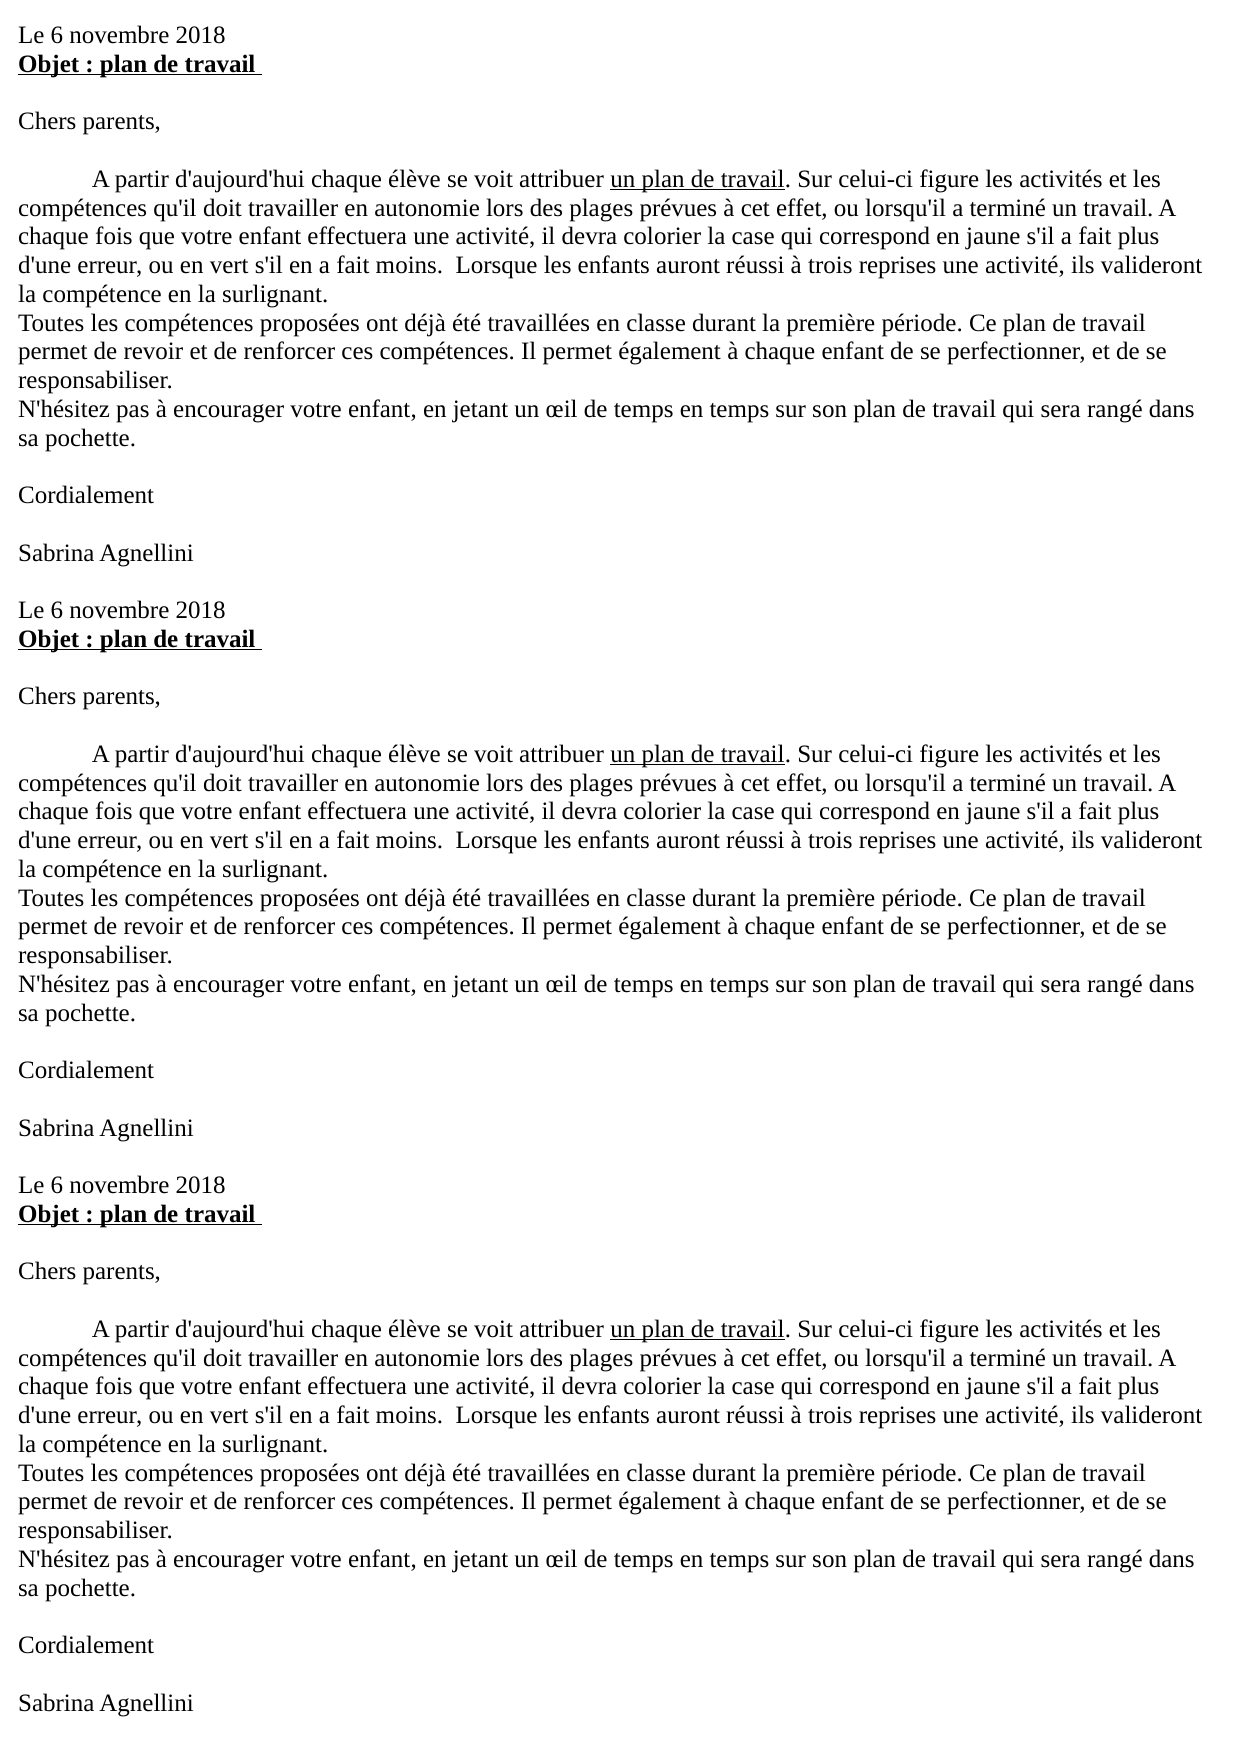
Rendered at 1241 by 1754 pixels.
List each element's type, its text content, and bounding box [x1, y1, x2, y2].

text Toutes les compétences proposées ont déjà été travaillées en classe durant la première période. Ce plan de travail permet de revoir et de renforcer ces compétences. Il permet également à chaque enfant de se perfectionner, et de se responsabiliser. [18, 308, 1218, 394]
text N'hésitez pas à encourager votre enfant, en jetant un œil de temps en temps sur son plan de travail qui sera rangé dans sa pochette. [18, 969, 1218, 1026]
text Sabrina Agnellini [18, 1688, 1218, 1716]
text A partir d'aujourd'hui chaque élève se voit attribuer un plan de travail. Sur celui-ci figure les activités et les compétences qu'il doit travailler en autonomie lors des plages prévues à cet effet, ou lorsqu'il a terminé un travail. A chaque fois que votre enfant effectuera une activité, il devra colorier la case qui correspond en jaune s'il a fait plus d'une erreur, ou en vert s'il en a fait moins. Lorsque les enfants auront réussi à trois reprises une activité, ils valideront la compétence en la surlignant. [18, 739, 1218, 883]
text Le 6 novembre 2018 [18, 20, 1218, 49]
text A partir d'aujourd'hui chaque élève se voit attribuer un plan de travail. Sur celui-ci figure les activités et les compétences qu'il doit travailler en autonomie lors des plages prévues à cet effet, ou lorsqu'il a terminé un travail. A chaque fois que votre enfant effectuera une activité, il devra colorier la case qui correspond en jaune s'il a fait plus d'une erreur, ou en vert s'il en a fait moins. Lorsque les enfants auront réussi à trois reprises une activité, ils valideront la compétence en la surlignant. [18, 1314, 1218, 1458]
text Objet : plan de travail [18, 1199, 1218, 1228]
text Cordialement [18, 480, 1218, 509]
text Sabrina Agnellini [18, 538, 1218, 566]
text Chers parents, [18, 1256, 1218, 1285]
text N'hésitez pas à encourager votre enfant, en jetant un œil de temps en temps sur son plan de travail qui sera rangé dans sa pochette. [18, 394, 1218, 451]
text Sabrina Agnellini [18, 1113, 1218, 1141]
text Le 6 novembre 2018 [18, 1170, 1218, 1199]
text N'hésitez pas à encourager votre enfant, en jetant un œil de temps en temps sur son plan de travail qui sera rangé dans sa pochette. [18, 1544, 1218, 1601]
text Objet : plan de travail [18, 624, 1218, 653]
text Toutes les compétences proposées ont déjà été travaillées en classe durant la première période. Ce plan de travail permet de revoir et de renforcer ces compétences. Il permet également à chaque enfant de se perfectionner, et de se responsabiliser. [18, 1458, 1218, 1544]
text Objet : plan de travail [18, 49, 1218, 78]
text Cordialement [18, 1630, 1218, 1659]
text Toutes les compétences proposées ont déjà été travaillées en classe durant la première période. Ce plan de travail permet de revoir et de renforcer ces compétences. Il permet également à chaque enfant de se perfectionner, et de se responsabiliser. [18, 883, 1218, 969]
text Chers parents, [18, 106, 1218, 135]
text Le 6 novembre 2018 [18, 595, 1218, 624]
text Chers parents, [18, 681, 1218, 710]
text A partir d'aujourd'hui chaque élève se voit attribuer un plan de travail. Sur celui-ci figure les activités et les compétences qu'il doit travailler en autonomie lors des plages prévues à cet effet, ou lorsqu'il a terminé un travail. A chaque fois que votre enfant effectuera une activité, il devra colorier la case qui correspond en jaune s'il a fait plus d'une erreur, ou en vert s'il en a fait moins. Lorsque les enfants auront réussi à trois reprises une activité, ils valideront la compétence en la surlignant. [18, 164, 1218, 308]
text Cordialement [18, 1055, 1218, 1084]
